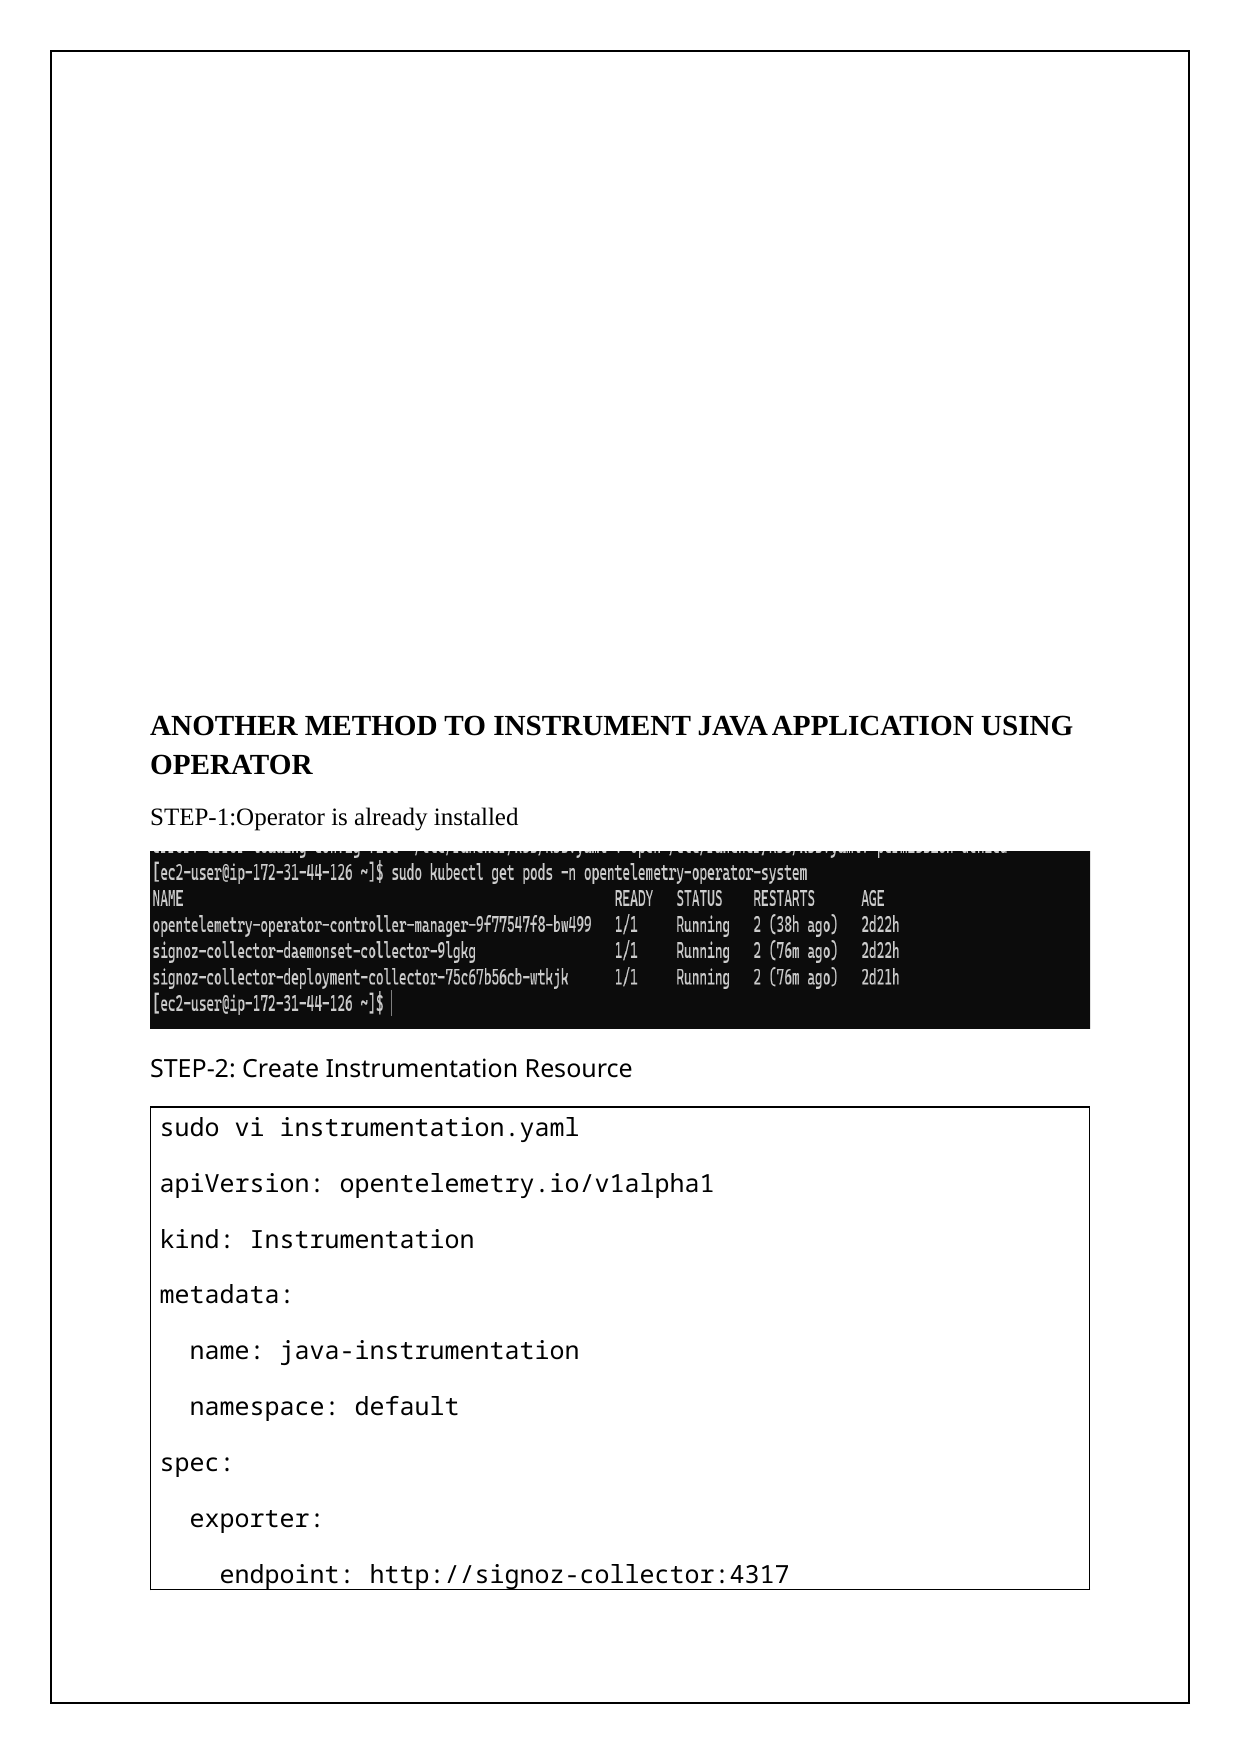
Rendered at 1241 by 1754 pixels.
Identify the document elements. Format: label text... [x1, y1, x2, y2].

text sudo vi instrumentation.yaml [151, 1108, 1089, 1144]
text STEP-1:Operator is already installed [150, 802, 1090, 831]
text kind: Instrumentation [151, 1218, 1089, 1255]
text endpoint: http://signoz-collector:4317 [151, 1553, 1089, 1589]
text namespace: default [151, 1386, 1089, 1423]
text apiVersion: opentelemetry.io/v1alpha1 [151, 1162, 1089, 1199]
text metadata: [151, 1274, 1089, 1311]
text exporter: [151, 1497, 1089, 1534]
text name: java-instrumentation [151, 1330, 1089, 1367]
text spec: [151, 1441, 1089, 1479]
text STEP-2: Create Instrumentation Resource [150, 1051, 1090, 1085]
text ANOTHER METHOD TO INSTRUMENT JAVA APPLICATION USING OPERATOR [150, 708, 1090, 780]
